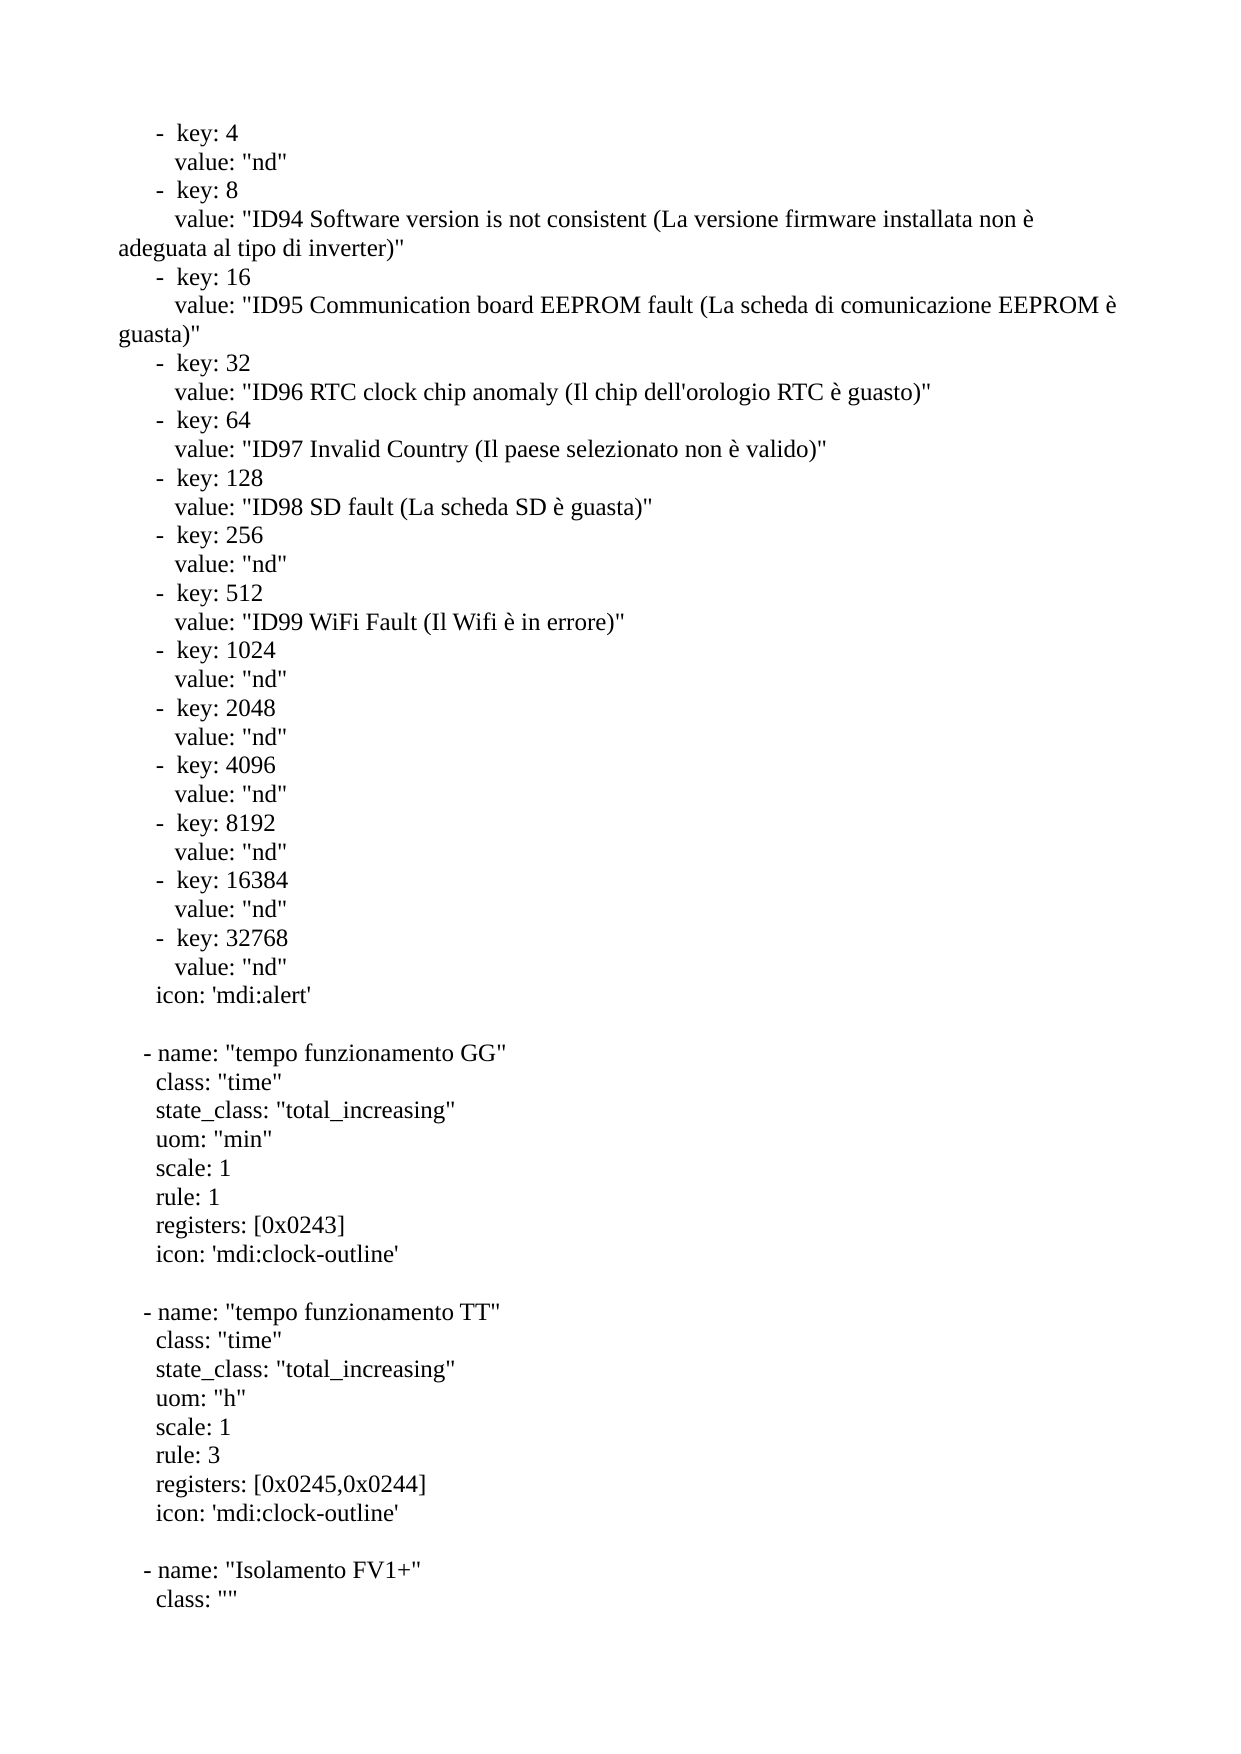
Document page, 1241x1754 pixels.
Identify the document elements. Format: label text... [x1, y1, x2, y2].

text - key: 512 [118, 578, 1122, 607]
text state_class: "total_increasing" [118, 1096, 1122, 1124]
text - key: 256 [118, 521, 1122, 549]
text icon: 'mdi:clock-outline' [118, 1239, 1122, 1268]
text value: "ID98 SD fault (La scheda SD è guasta)" [118, 492, 1122, 521]
text uom: "min" [118, 1124, 1122, 1153]
text rule: 1 [118, 1182, 1122, 1211]
text value: "nd" [118, 147, 1122, 176]
text scale: 1 [118, 1412, 1122, 1441]
text - name: "tempo funzionamento TT" [118, 1297, 1122, 1326]
text value: "ID94 Software version is not consistent (La versione firmware installata non è adeguata al tipo di inverter)" [118, 204, 1122, 262]
text - key: 16384 [118, 866, 1122, 894]
text registers: [0x0245,0x0244] [118, 1469, 1122, 1498]
text class: "" [118, 1584, 1122, 1613]
text - name: "tempo funzionamento GG" [118, 1038, 1122, 1067]
text - key: 2048 [118, 693, 1122, 722]
text - key: 128 [118, 463, 1122, 492]
text - key: 8 [118, 176, 1122, 204]
text icon: 'mdi:alert' [118, 981, 1122, 1009]
text registers: [0x0243] [118, 1211, 1122, 1239]
text - key: 64 [118, 406, 1122, 434]
text value: "ID95 Communication board EEPROM fault (La scheda di comunicazione EEPROM è guasta)" [118, 291, 1122, 348]
text value: "ID99 WiFi Fault (Il Wifi è in errore)" [118, 607, 1122, 636]
text value: "nd" [118, 549, 1122, 578]
text scale: 1 [118, 1153, 1122, 1182]
text value: "nd" [118, 894, 1122, 923]
text value: "nd" [118, 779, 1122, 808]
text - key: 32768 [118, 923, 1122, 952]
text - key: 8192 [118, 808, 1122, 837]
text rule: 3 [118, 1441, 1122, 1469]
text - key: 32 [118, 348, 1122, 377]
text value: "nd" [118, 837, 1122, 866]
text - name: "Isolamento FV1+" [118, 1556, 1122, 1584]
text - key: 1024 [118, 636, 1122, 664]
text state_class: "total_increasing" [118, 1354, 1122, 1383]
text - key: 16 [118, 262, 1122, 291]
text value: "nd" [118, 952, 1122, 981]
text uom: "h" [118, 1383, 1122, 1412]
text icon: 'mdi:clock-outline' [118, 1498, 1122, 1527]
text value: "ID97 Invalid Country (Il paese selezionato non è valido)" [118, 434, 1122, 463]
text value: "nd" [118, 664, 1122, 693]
text value: "nd" [118, 722, 1122, 751]
text class: "time" [118, 1326, 1122, 1354]
text - key: 4 [118, 118, 1122, 147]
text value: "ID96 RTC clock chip anomaly (Il chip dell'orologio RTC è guasto)" [118, 377, 1122, 406]
text class: "time" [118, 1067, 1122, 1096]
text - key: 4096 [118, 751, 1122, 779]
